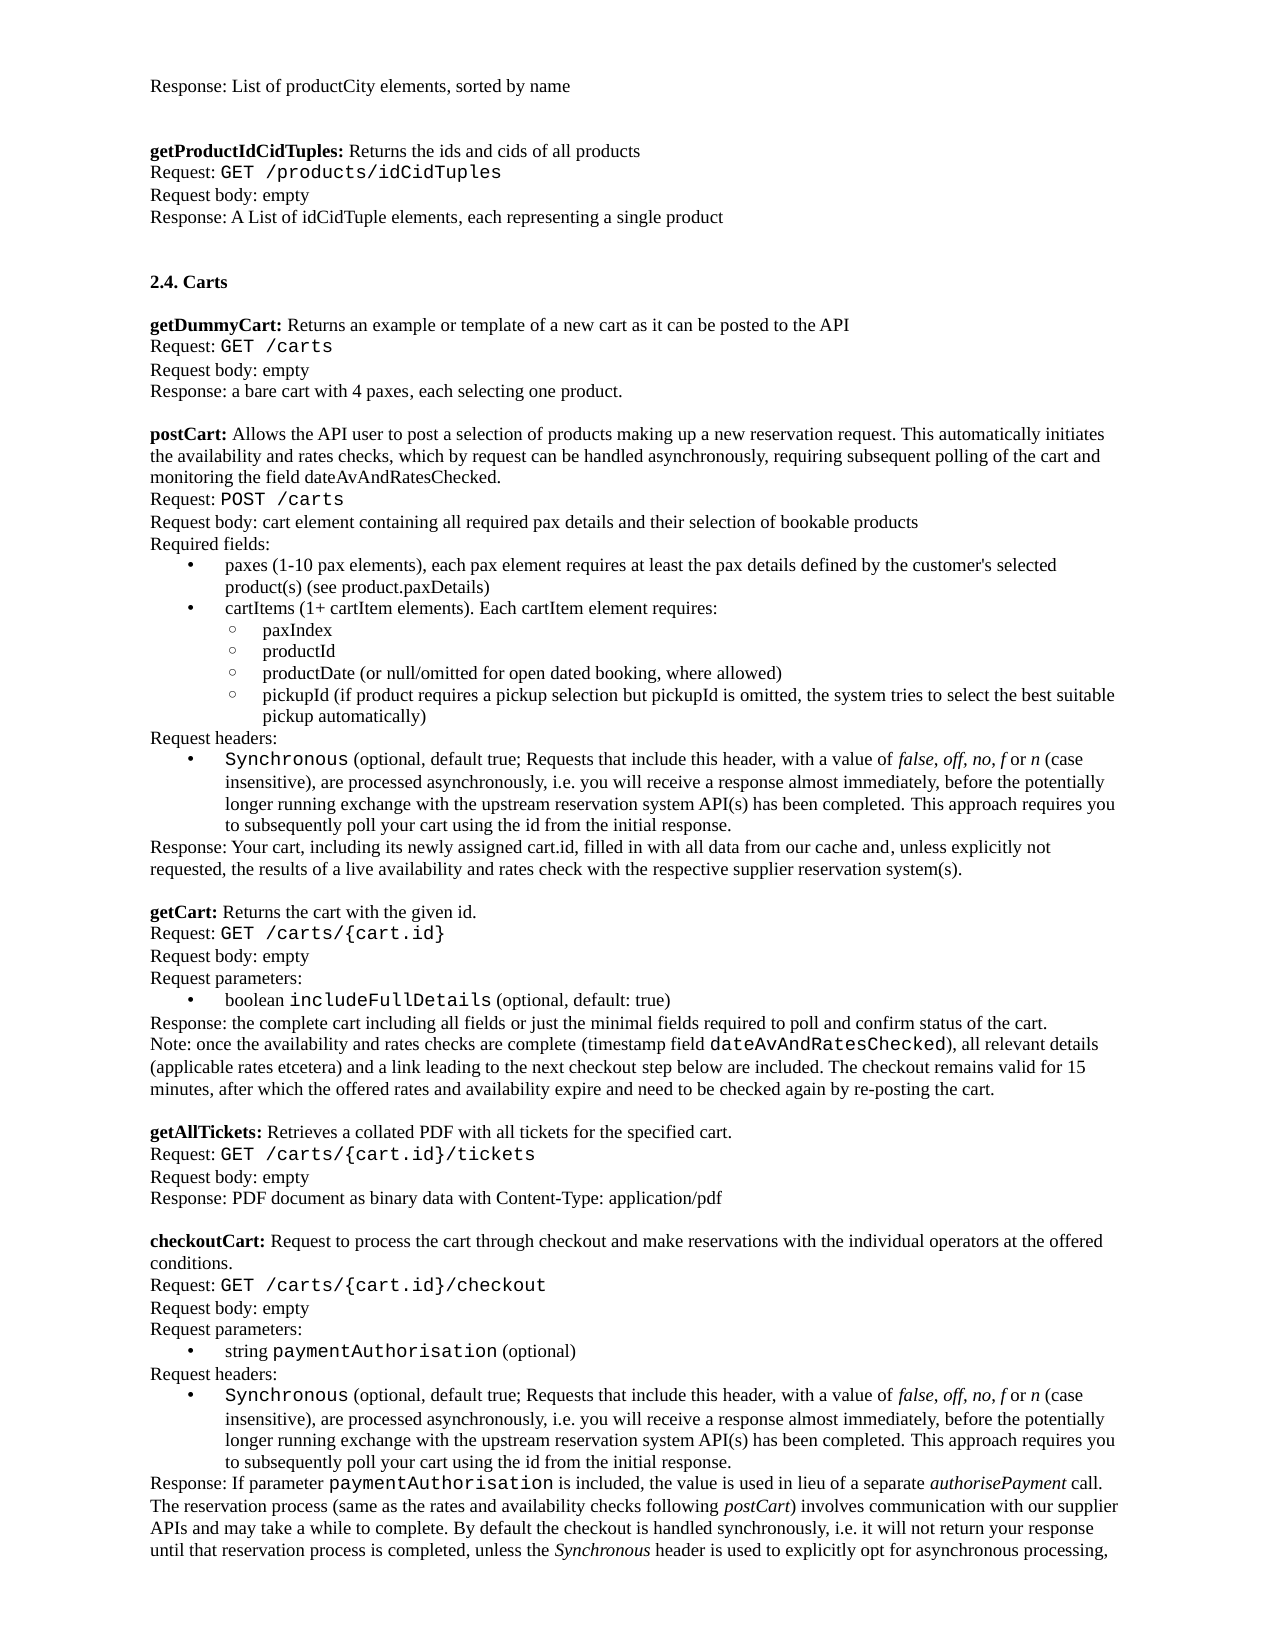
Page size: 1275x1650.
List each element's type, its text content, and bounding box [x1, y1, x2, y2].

text Response: If parameter paymentAuthorisation is included, the value is used in lieu of a separate authorisePayment call. The reservation process (same as the rates and availability checks following postCart) involves communication with our supplier APIs and may take a while to complete. By default the checkout is handled synchronously, i.e. it will not return your response until that reservation process is completed, unless the Synchronous header is used to explicitly opt for asynchronous processing, [150, 1472, 1125, 1560]
text Request: GET /carts/{cart.id}/checkout [150, 1273, 1125, 1297]
list Synchronous (optional, default true; Requests that include this header, with a value of false, off, no, f or n (case insensitive), are processed asynchronously, i.e. you will receive a response almost immediately, before the potentially longer running exchange with the upstream reservation system API(s) has been completed. This approach requires you to subsequently poll your cart using the id from the initial response. [187, 1384, 1125, 1472]
list boolean includeFullDetails (optional, default: true) [187, 988, 1125, 1012]
text Request headers: [150, 727, 1125, 748]
text Note: once the availability and rates checks are complete (timestamp field dateAvAndRatesChecked), all relevant details (applicable rates etcetera) and a link leading to the next checkout step below are included. The checkout remains valid for 15 minutes, after which the offered rates and availability expire and need to be checked again by re-posting the cart. [150, 1033, 1125, 1099]
text Request: POST /carts [150, 488, 1125, 511]
text Request: GET /carts/{cart.id} [150, 922, 1125, 945]
text Request parameters: [150, 1318, 1125, 1340]
text Request: GET /carts [150, 335, 1125, 358]
text Response: A List of idCidTuple elements, each representing a single product [150, 206, 1125, 227]
text Request body: empty [150, 1297, 1125, 1318]
list Synchronous (optional, default true; Requests that include this header, with a value of false, off, no, f or n (case insensitive), are processed asynchronously, i.e. you will receive a response almost immediately, before the potentially longer running exchange with the upstream reservation system API(s) has been completed. This approach requires you to subsequently poll your cart using the id from the initial response. [187, 748, 1125, 836]
list string paymentAuthorisation (optional) [187, 1340, 1125, 1363]
text getProductIdCidTuples: Returns the ids and cids of all products [150, 140, 1125, 161]
list productDate (or null/omitted for open dated booking, where allowed) [225, 662, 1125, 683]
text Response: List of productCity elements, sorted by name [150, 75, 1125, 97]
text Request body: cart element containing all required pax details and their selection of bookable products [150, 511, 1125, 532]
text getDummyCart: Returns an example or template of a new cart as it can be posted to the API [150, 314, 1125, 335]
text Response: Your cart, including its newly assigned cart.id, filled in with all data from our cache and, unless explicitly not requested, the results of a live availability and rates check with the respective supplier reservation system(s). [150, 836, 1125, 879]
text Response: PDF document as binary data with Content-Type: application/pdf [150, 1187, 1125, 1209]
list pickupId (if product requires a pickup selection but pickupId is omitted, the system tries to select the best suitable pickup automatically) [225, 683, 1125, 727]
text Request body: empty [150, 1166, 1125, 1187]
text Request body: empty [150, 358, 1125, 380]
text getCart: Returns the cart with the given id. [150, 901, 1125, 922]
list productId [225, 640, 1125, 662]
text Request body: empty [150, 945, 1125, 967]
text Request: GET /products/idCidTuples [150, 161, 1125, 184]
text getAllTickets: Retrieves a collated PDF with all tickets for the specified cart. [150, 1121, 1125, 1142]
list cartItems (1+ cartItem elements). Each cartItem element requires: [187, 597, 1125, 619]
text Request headers: [150, 1363, 1125, 1384]
text Request: GET /carts/{cart.id}/tickets [150, 1142, 1125, 1166]
text checkoutCart: Request to process the cart through checkout and make reservations with the individual operators at the offered conditions. [150, 1230, 1125, 1273]
text Required fields: [150, 532, 1125, 554]
list paxes (1-10 pax elements), each pax element requires at least the pax details defined by the customer's selected product(s) (see product.paxDetails) [187, 554, 1125, 597]
list paxIndex [225, 619, 1125, 640]
text Response: the complete cart including all fields or just the minimal fields required to poll and confirm status of the cart. [150, 1012, 1125, 1033]
text Request parameters: [150, 967, 1125, 988]
text 2.4. Carts [150, 271, 1125, 292]
text postCart: Allows the API user to post a selection of products making up a new reservation request. This automatically initiates the availability and rates checks, which by request can be handled asynchronously, requiring subsequent polling of the cart and monitoring the field dateAvAndRatesChecked. [150, 423, 1125, 488]
text Response: a bare cart with 4 paxes, each selecting one product. [150, 380, 1125, 402]
text Request body: empty [150, 184, 1125, 206]
